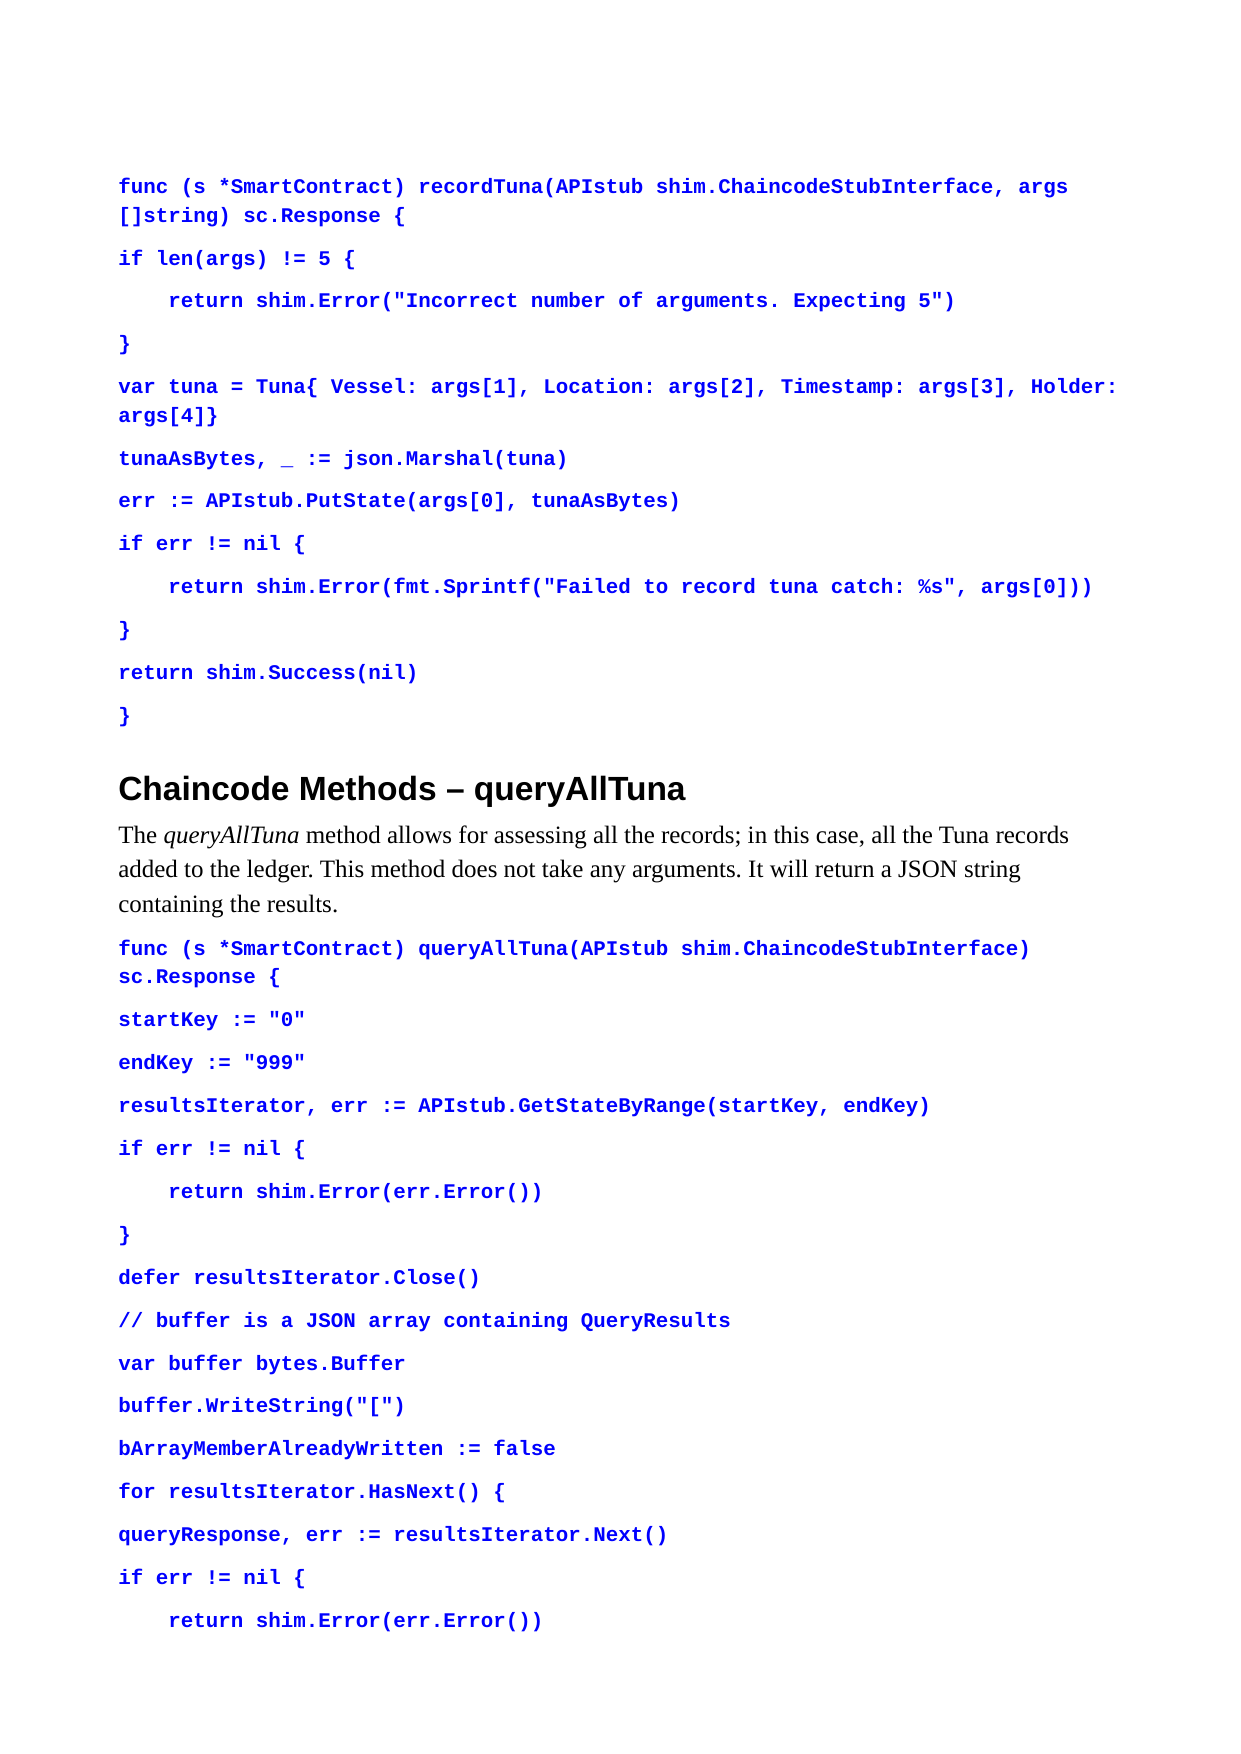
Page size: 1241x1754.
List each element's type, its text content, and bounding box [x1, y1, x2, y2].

text } [118, 619, 1122, 643]
text var tuna = Tuna{ Vessel: args[1], Location: args[2], Timestamp: args[3], Holder: args[4]} [118, 376, 1122, 428]
text func (s *SmartContract) recordTuna(APIstub shim.ChaincodeStubInterface, args []string) sc.Response { [118, 176, 1122, 228]
text return shim.Success(nil) [118, 662, 1122, 686]
text for resultsIterator.HasNext() { [118, 1481, 1122, 1505]
text defer resultsIterator.Close() [118, 1267, 1122, 1290]
text var buffer bytes.Buffer [118, 1353, 1122, 1376]
text return shim.Error(err.Error()) [118, 1181, 1122, 1204]
text if len(args) != 5 { [118, 248, 1122, 271]
text } [118, 705, 1122, 729]
text return shim.Error(fmt.Sprintf("Failed to record tuna catch: %s", args[0])) [118, 576, 1122, 600]
text return shim.Error("Incorrect number of arguments. Expecting 5") [118, 291, 1122, 314]
subtitle Chaincode Methods – queryAllTuna [118, 769, 1122, 807]
text endKey := "999" [118, 1052, 1122, 1076]
text func (s *SmartContract) queryAllTuna(APIstub shim.ChaincodeStubInterface) sc.Response { [118, 938, 1122, 990]
text resultsIterator, err := APIstub.GetStateByRange(startKey, endKey) [118, 1095, 1122, 1119]
text if err != nil { [118, 533, 1122, 557]
text tunaAsBytes, _ := json.Marshal(tuna) [118, 448, 1122, 471]
text startKey := "0" [118, 1009, 1122, 1033]
text } [118, 333, 1122, 357]
text } [118, 1224, 1122, 1247]
text err := APIstub.PutState(args[0], tunaAsBytes) [118, 491, 1122, 514]
text // buffer is a JSON array containing QueryResults [118, 1310, 1122, 1333]
text bArrayMemberAlreadyWritten := false [118, 1438, 1122, 1462]
text if err != nil { [118, 1138, 1122, 1162]
text if err != nil { [118, 1567, 1122, 1591]
text buffer.WriteString("[") [118, 1396, 1122, 1419]
text return shim.Error(err.Error()) [118, 1610, 1122, 1634]
text queryResponse, err := resultsIterator.Next() [118, 1524, 1122, 1548]
text The queryAllTuna method allows for assessing all the records; in this case, all the Tuna records added to the ledger. This method does not take any arguments. It will return a JSON string containing the results. [118, 820, 1122, 918]
